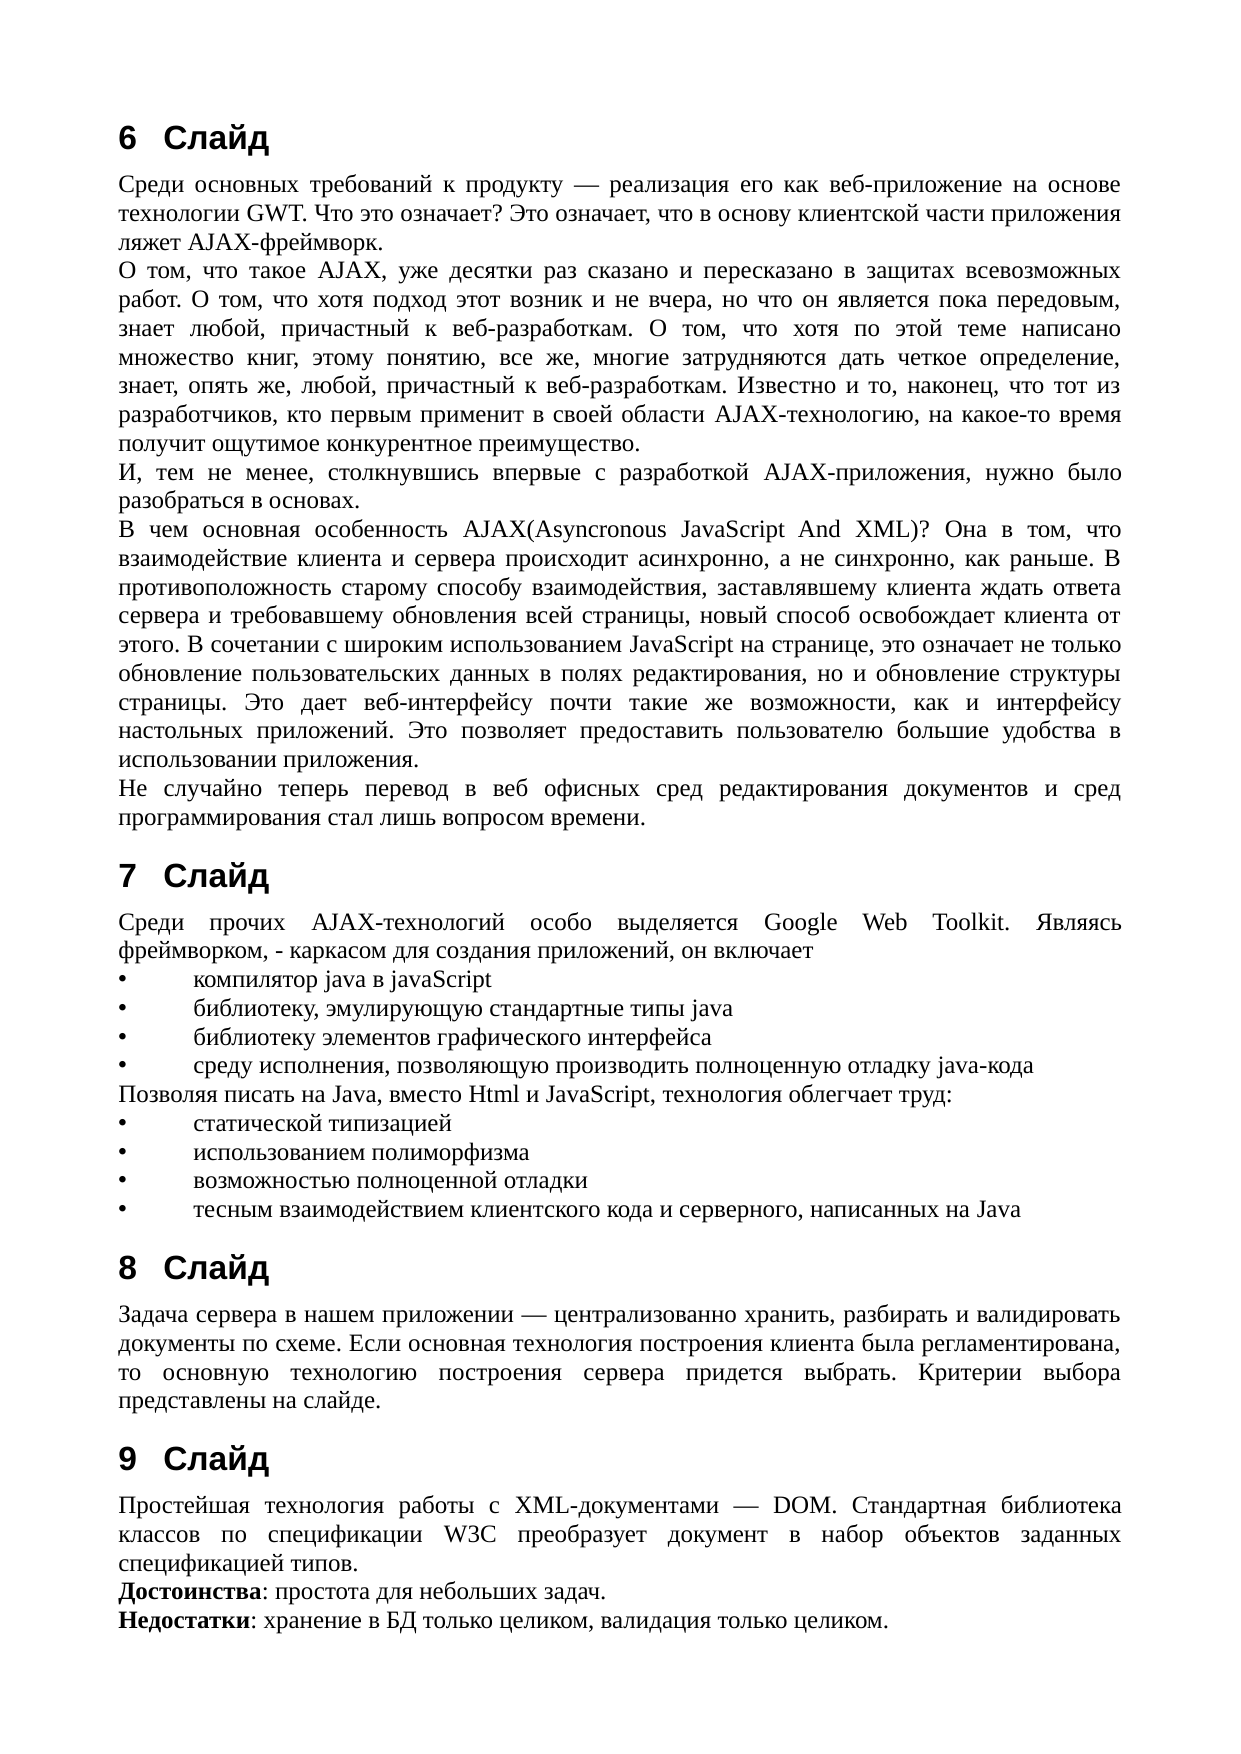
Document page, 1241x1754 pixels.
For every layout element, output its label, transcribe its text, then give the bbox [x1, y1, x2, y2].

text В чем основная особенность AJAX(Asyncronous JavaScript And XML)? Она в том, что взаимодействие клиента и сервера происходит асинхронно, а не синхронно, как раньше. В противоположность старому способу взаимодействия, заставлявшему клиента ждать ответа сервера и требовавшему обновления всей страницы, новый способ освобождает клиента от этого. В сочетании с широким использованием JavaScript на странице, это означает не только обновление пользовательских данных в полях редактирования, но и обновление структуры страницы. Это дает веб-интерфейсу почти такие же возможности, как и интерфейсу настольных приложений. Это позволяет предоставить пользователю большие удобства в использовании приложения. [118, 514, 1122, 773]
text Простейшая технология работы с XML-документами — DOM. Стандартная библиотека классов по спецификации W3C преобразует документ в набор объектов заданных спецификацией типов. [118, 1490, 1122, 1576]
subtitle Слайд [118, 1439, 1122, 1478]
list библиотеку, эмулирующую стандартные типы java [118, 993, 1122, 1022]
list возможностью полноценной отладки [118, 1165, 1122, 1194]
subtitle Слайд [118, 1248, 1122, 1287]
text Недостатки: хранение в БД только целиком, валидация только целиком. [118, 1605, 1122, 1634]
list среду исполнения, позволяющую производить полноценную отладку java-кода [118, 1050, 1122, 1079]
list статической типизацией [118, 1108, 1122, 1137]
text И, тем не менее, столкнувшись впервые с разработкой AJAX-приложения, нужно было разобраться в основах. [118, 457, 1122, 514]
text Среди прочих AJAX-технологий особо выделяется Google Web Toolkit. Являясь фреймворком, - каркасом для создания приложений, он включает [118, 907, 1122, 964]
text Позволяя писать на Java, вместо Html и JavaScript, технология облегчает труд: [118, 1079, 1122, 1108]
text Задача сервера в нашем приложении — централизованно хранить, разбирать и валидировать документы по схеме. Если основная технология построения клиента была регламентирована, то основную технологию построения сервера придется выбрать. Критерии выбора представлены на слайде. [118, 1299, 1122, 1414]
text О том, что такое AJAX, уже десятки раз сказано и пересказано в защитах всевозможных работ. О том, что хотя подход этот возник и не вчера, но что он является пока передовым, знает любой, причастный к веб-разработкам. О том, что хотя по этой теме написано множество книг, этому понятию, все же, многие затрудняются дать четкое определение, знает, опять же, любой, причастный к веб-разработкам. Известно и то, наконец, что тот из разработчиков, кто первым применит в своей области AJAX-технологию, на какое-то время получит ощутимое конкурентное преимущество. [118, 256, 1122, 457]
list использованием полиморфизма [118, 1137, 1122, 1165]
text Достоинства: простота для небольших задач. [118, 1576, 1122, 1605]
list тесным взаимодействием клиентского кода и серверного, написанных на Java [118, 1194, 1122, 1223]
subtitle Слайд [118, 118, 1122, 157]
list компилятор java в javaScript [118, 964, 1122, 993]
subtitle Слайд [118, 856, 1122, 894]
text Не случайно теперь перевод в веб офисных сред редактирования документов и сред программирования стал лишь вопросом времени. [118, 773, 1122, 831]
list библиотеку элементов графического интерфейса [118, 1022, 1122, 1050]
text Среди основных требований к продукту — реализация его как веб-приложение на основе технологии GWT. Что это означает? Это означает, что в основу клиентской части приложения ляжет AJAX-фреймворк. [118, 169, 1122, 256]
